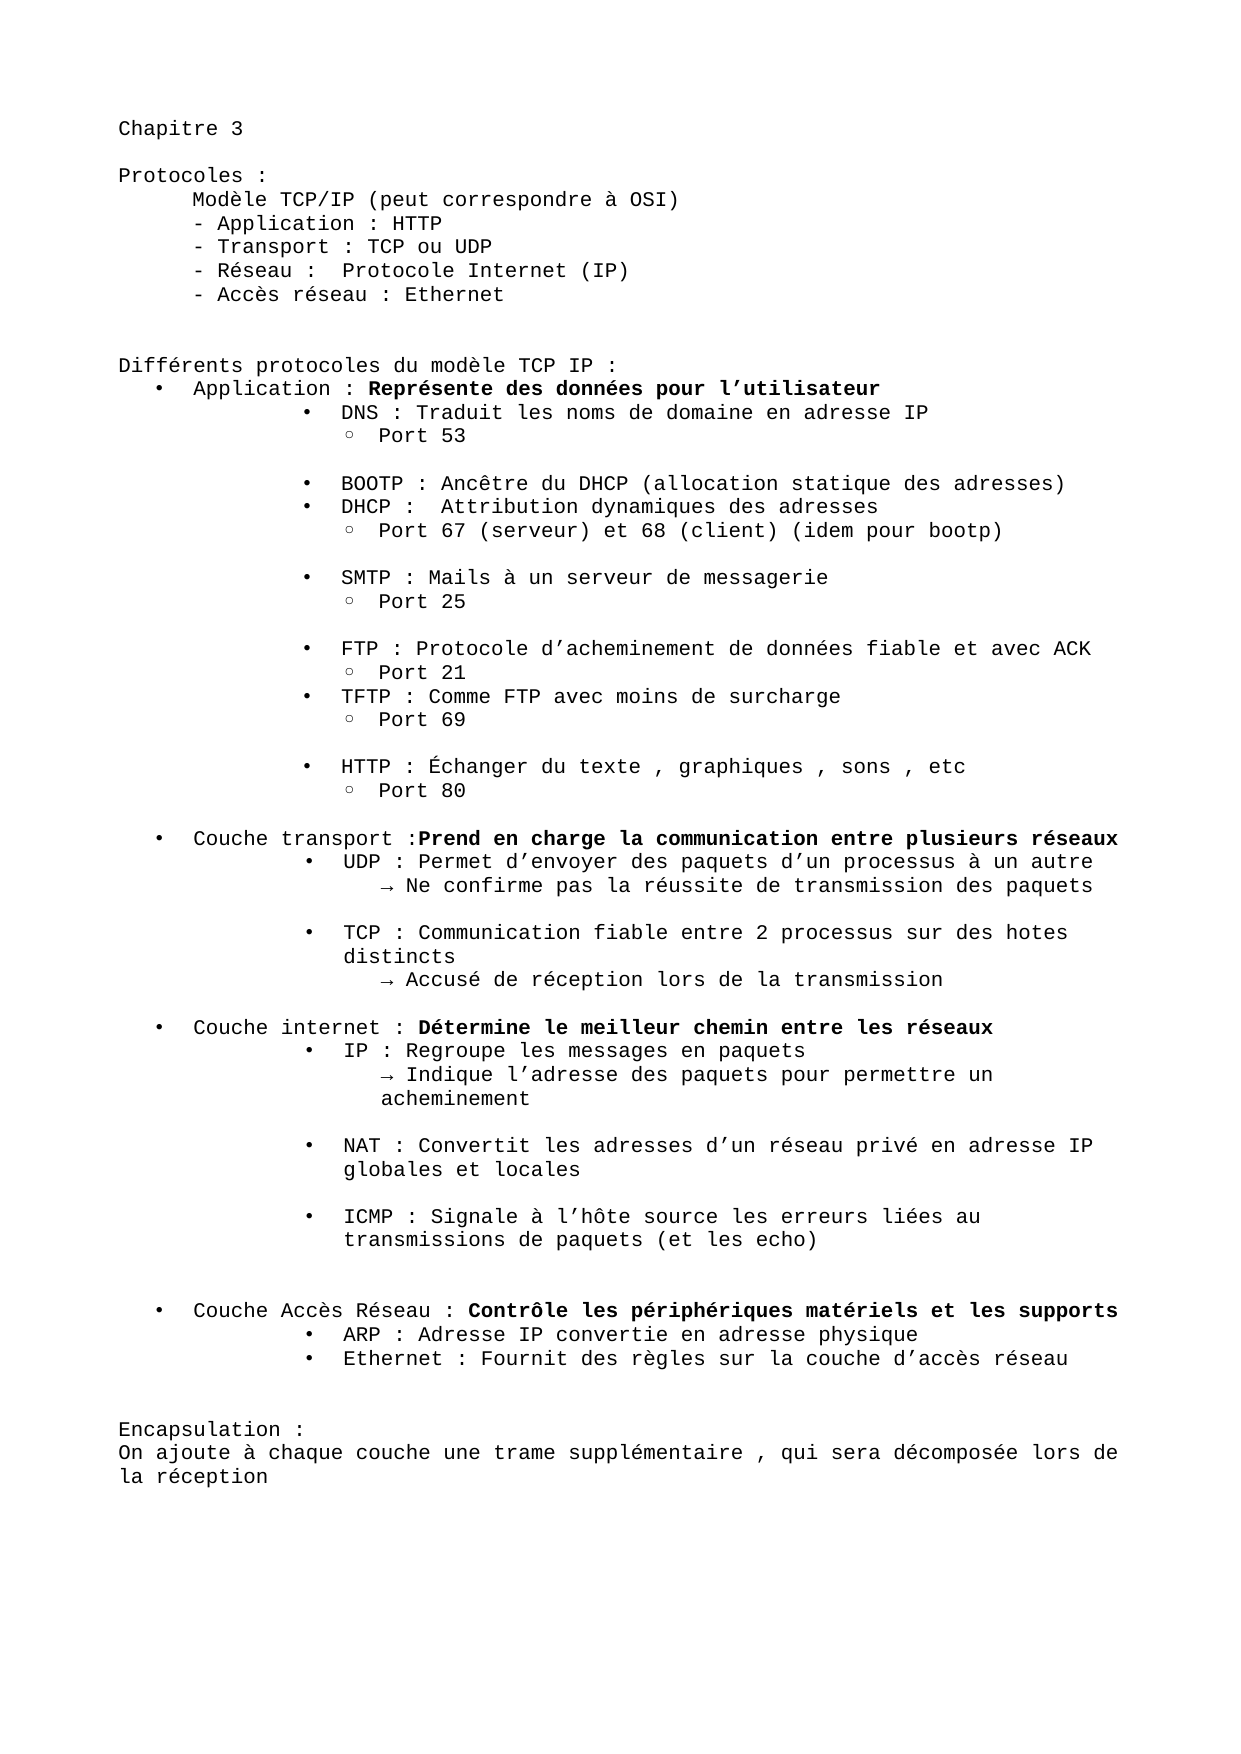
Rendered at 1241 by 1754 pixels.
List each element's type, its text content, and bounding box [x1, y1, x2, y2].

list Ethernet : Fournit des règles sur la couche d’accès réseau [306, 1348, 1122, 1371]
list HTTP : Échanger du texte , graphiques , sons , etc [303, 757, 1122, 780]
text Encapsulation : [118, 1419, 1122, 1442]
text Chapitre 3 [118, 118, 1122, 142]
list ARP : Adresse IP convertie en adresse physique [306, 1324, 1122, 1348]
list Port 67 (serveur) et 68 (client) (idem pour bootp) [341, 520, 1122, 544]
list → Accusé de réception lors de la transmission [343, 969, 1122, 993]
text - Transport : TCP ou UDP [118, 236, 1122, 260]
list → Ne confirme pas la réussite de transmission des paquets [343, 875, 1122, 898]
list Couche transport :Prend en charge la communication entre plusieurs réseaux [156, 827, 1122, 851]
text - Application : HTTP [118, 213, 1122, 236]
text Différents protocoles du modèle TCP IP : [118, 354, 1122, 378]
list TFTP : Comme FTP avec moins de surcharge [303, 686, 1122, 709]
text Modèle TCP/IP (peut correspondre à OSI) [118, 189, 1122, 213]
text On ajoute à chaque couche une trame supplémentaire , qui sera décomposée lors de la réception [118, 1442, 1122, 1489]
list TCP : Communication fiable entre 2 processus sur des hotes distincts [306, 922, 1122, 969]
list Port 80 [341, 780, 1122, 804]
list NAT : Convertit les adresses d’un réseau privé en adresse IP globales et locales [306, 1135, 1122, 1182]
list → Indique l’adresse des paquets pour permettre un acheminement [343, 1064, 1122, 1111]
text - Réseau : Protocole Internet (IP) [118, 260, 1122, 284]
list Couche internet : Détermine le meilleur chemin entre les réseaux [156, 1017, 1122, 1040]
list DNS : Traduit les noms de domaine en adresse IP [303, 402, 1122, 426]
list Port 25 [341, 591, 1122, 615]
list Port 69 [341, 709, 1122, 733]
text - Accès réseau : Ethernet [118, 284, 1122, 307]
list Port 53 [341, 426, 1122, 449]
list Port 21 [341, 662, 1122, 686]
list IP : Regroupe les messages en paquets [306, 1040, 1122, 1064]
list SMTP : Mails à un serveur de messagerie [303, 567, 1122, 591]
list ICMP : Signale à l’hôte source les erreurs liées au transmissions de paquets (et les echo) [306, 1206, 1122, 1253]
list FTP : Protocole d’acheminement de données fiable et avec ACK [303, 638, 1122, 662]
list UDP : Permet d’envoyer des paquets d’un processus à un autre [306, 851, 1122, 875]
list Couche Accès Réseau : Contrôle les périphériques matériels et les supports [156, 1300, 1122, 1324]
text Protocoles : [118, 165, 1122, 189]
list BOOTP : Ancêtre du DHCP (allocation statique des adresses) [303, 473, 1122, 496]
list DHCP : Attribution dynamiques des adresses [303, 496, 1122, 520]
list Application : Représente des données pour l’utilisateur [156, 378, 1122, 402]
